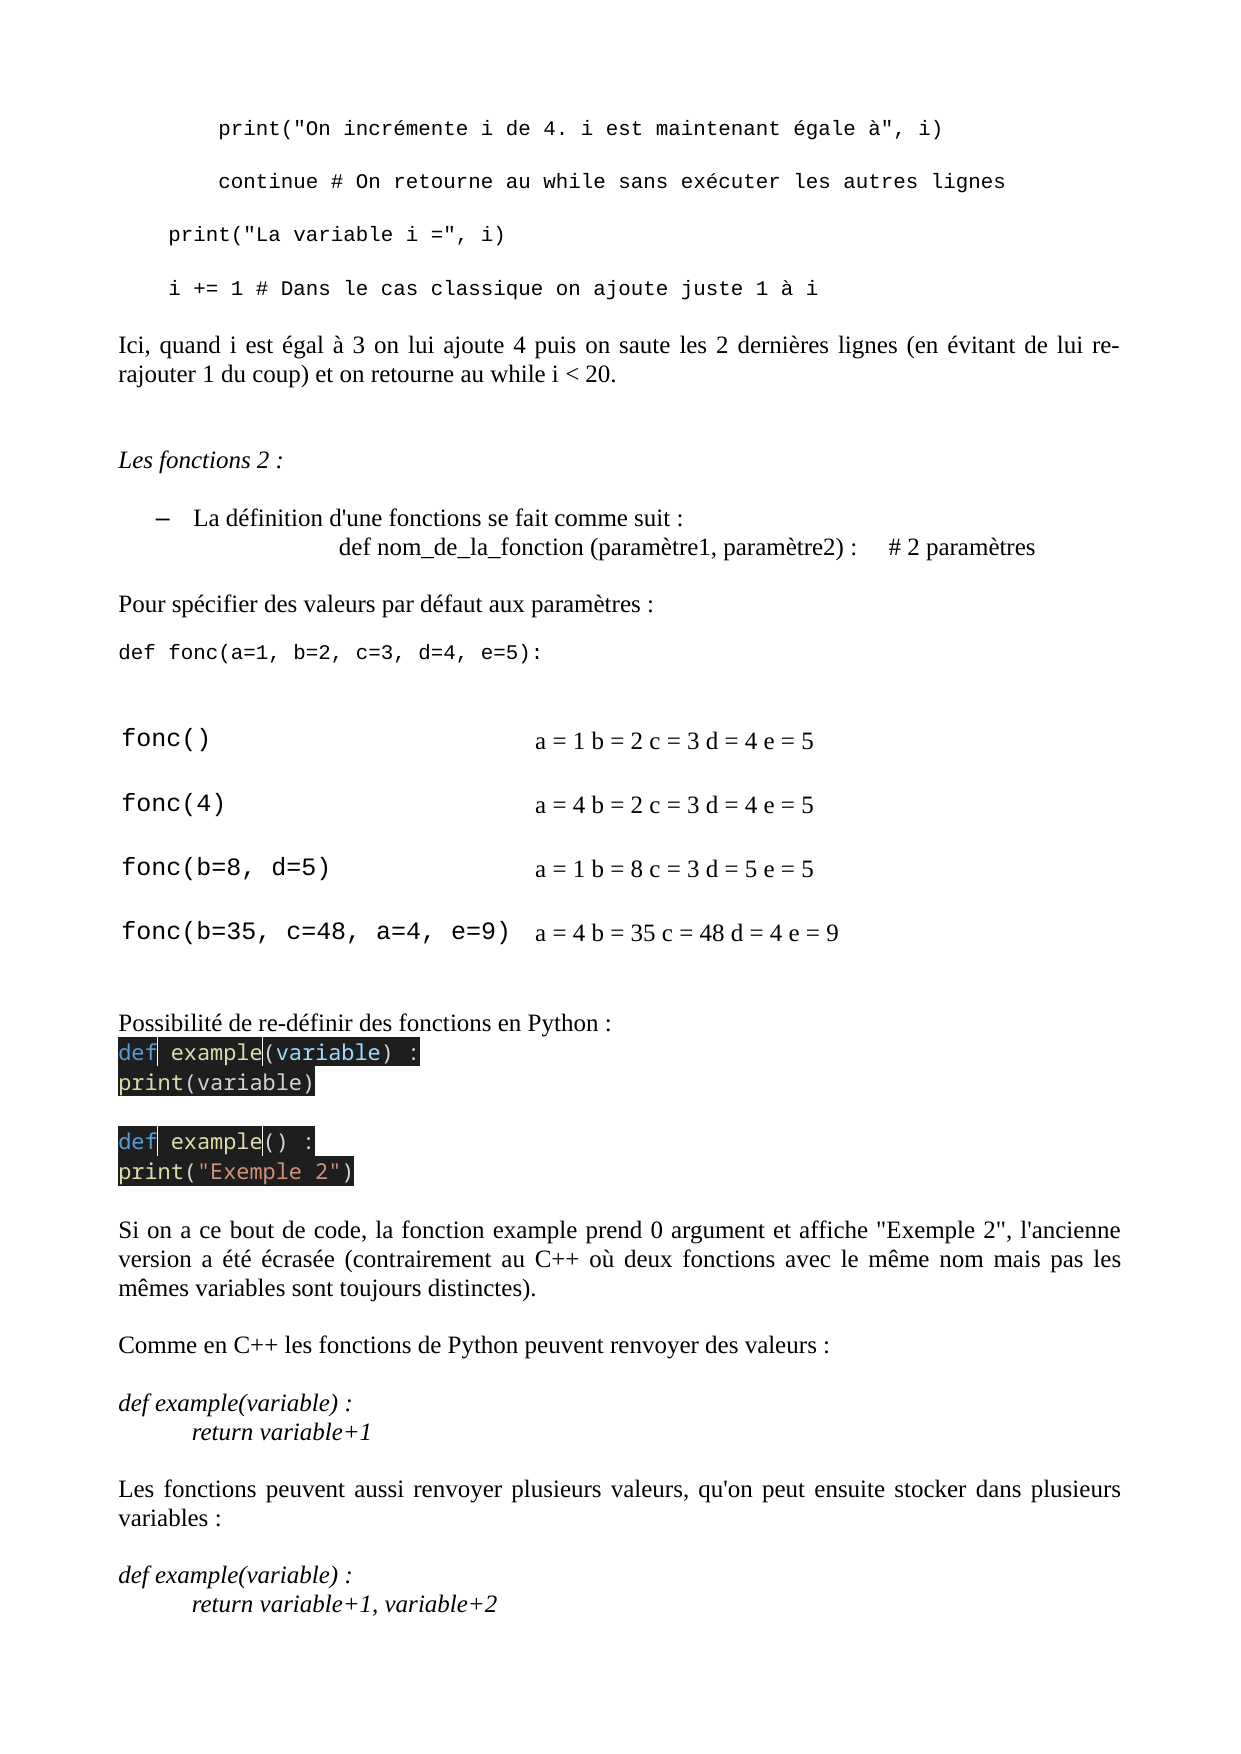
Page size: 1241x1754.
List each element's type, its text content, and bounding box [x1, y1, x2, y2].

table_cell a = 1 b = 8 c = 3 d = 5 e = 5 [532, 851, 851, 915]
table_header a = 1 b = 2 c = 3 d = 4 e = 5 [532, 723, 851, 787]
text continue # On retourne au while sans exécuter les autres lignes [118, 171, 1122, 195]
text def fonc(a=1, b=2, c=3, d=4, e=5): [118, 642, 1122, 665]
text def example() : [118, 1126, 1122, 1156]
text print("La variable i =", i) [118, 224, 1122, 248]
text return variable+1, variable+2 [118, 1589, 1122, 1618]
text Comme en C++ les fonctions de Python peuvent renvoyer des valeurs : [118, 1330, 1122, 1359]
list La définition d'une fonctions se fait comme suit : [156, 503, 1122, 532]
text Les fonctions peuvent aussi renvoyer plusieurs valeurs, qu'on peut ensuite stocker dans plusieurs variables : [118, 1474, 1122, 1532]
table_cell a = 4 b = 35 c = 48 d = 4 e = 9 [532, 915, 851, 979]
text Ici, quand i est égal à 3 on lui ajoute 4 puis on saute les 2 dernières lignes (en évitant de lui re-rajouter 1 du coup) et on retourne au while i < 20. [118, 331, 1122, 388]
text print("Exemple 2") [118, 1156, 1122, 1186]
table_cell a = 4 b = 2 c = 3 d = 4 e = 5 [532, 787, 851, 851]
text i += 1 # Dans le cas classique on ajoute juste 1 à i [118, 277, 1122, 301]
text print("On incrémente i de 4. i est maintenant égale à", i) [118, 118, 1122, 142]
table_cell fonc(b=8, d=5) [118, 851, 532, 915]
text Si on a ce bout de code, la fonction example prend 0 argument et affiche "Exemple 2", l'ancienne version a été écrasée (contrairement au C++ où deux fonctions avec le même nom mais pas les mêmes variables sont toujours distinctes). [118, 1215, 1122, 1302]
text def example(variable) : [118, 1037, 1122, 1066]
text def nom_de_la_fonction (paramètre1, paramètre2) : # 2 paramètres [118, 532, 1122, 561]
table_header fonc() [118, 723, 532, 787]
text Les fonctions 2 : [118, 446, 1122, 474]
text def example(variable) : [118, 1388, 1122, 1417]
table_cell fonc(b=35, c=48, a=4, e=9) [118, 915, 532, 979]
text Possibilité de re-définir des fonctions en Python : [118, 1008, 1122, 1037]
table_cell fonc(4) [118, 787, 532, 851]
text return variable+1 [118, 1417, 1122, 1445]
text def example(variable) : [118, 1560, 1122, 1589]
text print(variable) [118, 1066, 1122, 1096]
text Pour spécifier des valeurs par défaut aux paramètres : [118, 589, 1122, 618]
